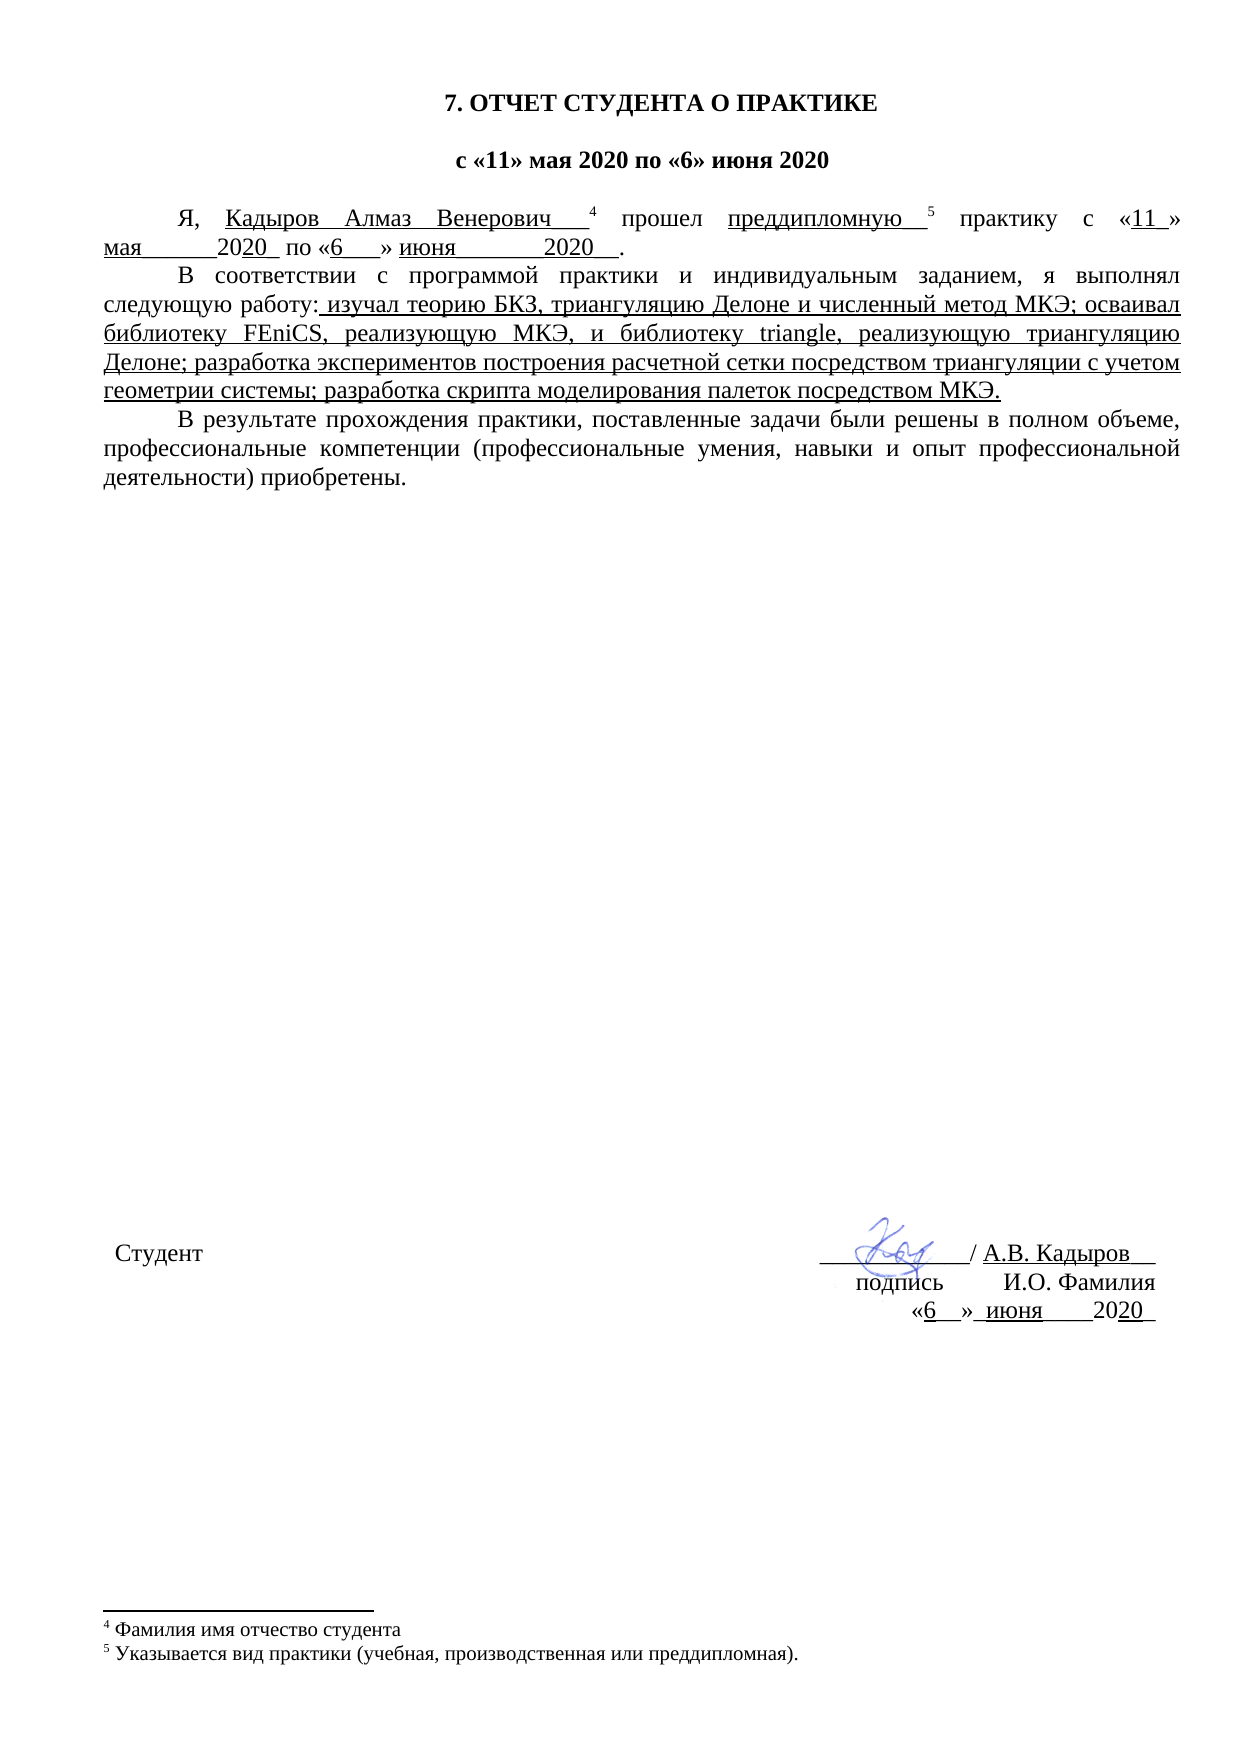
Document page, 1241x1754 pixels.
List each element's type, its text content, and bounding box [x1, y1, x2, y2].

text В результате прохождения практики, поставленные задачи были решены в полном объеме, профессиональные компетенции (профессиональные умения, навыки и опыт профессиональной деятельности) приобретены. [103, 404, 1181, 490]
table_header Студент [103, 1238, 605, 1324]
text геометрии системы; разработка скрипта моделирования палеток посредством МКЭ. [103, 373, 1181, 404]
text В соответствии с программой практики и индивидуальным заданием, я выполнял следующую работу: изучал теорию БКЗ, триангуляцию Делоне и численный метод МКЭ; осваивал библиотеку FEniCS, реализующую МКЭ, и библиотеку triangle, реализующую триангуляцию [103, 260, 1181, 343]
text Я, Кадыров Алмаз Венерович___ прошел преддипломную__ практику с «11_» мая______2020_ по «6___» июня_______2020__. [103, 203, 1181, 260]
table_header ____________/ А.В. Кадыров__ подпись И.О. Фамилия «6__»_июня____2020_ [605, 1238, 1166, 1324]
text Делоне; разработка экспериментов построения расчетной сетки посредством триангуляции с учетом [103, 344, 1181, 372]
text с «11» мая 2020 по «6» июня 2020 [103, 145, 1181, 174]
text 7. ОТЧЕТ СТУДЕНТА О ПРАКТИКЕ [103, 88, 1181, 117]
text Указывается вид практики (учебная, производственная или преддипломная). [103, 1641, 1181, 1665]
text Фамилия имя отчество студента [103, 1617, 1181, 1641]
picture [834, 1198, 952, 1307]
